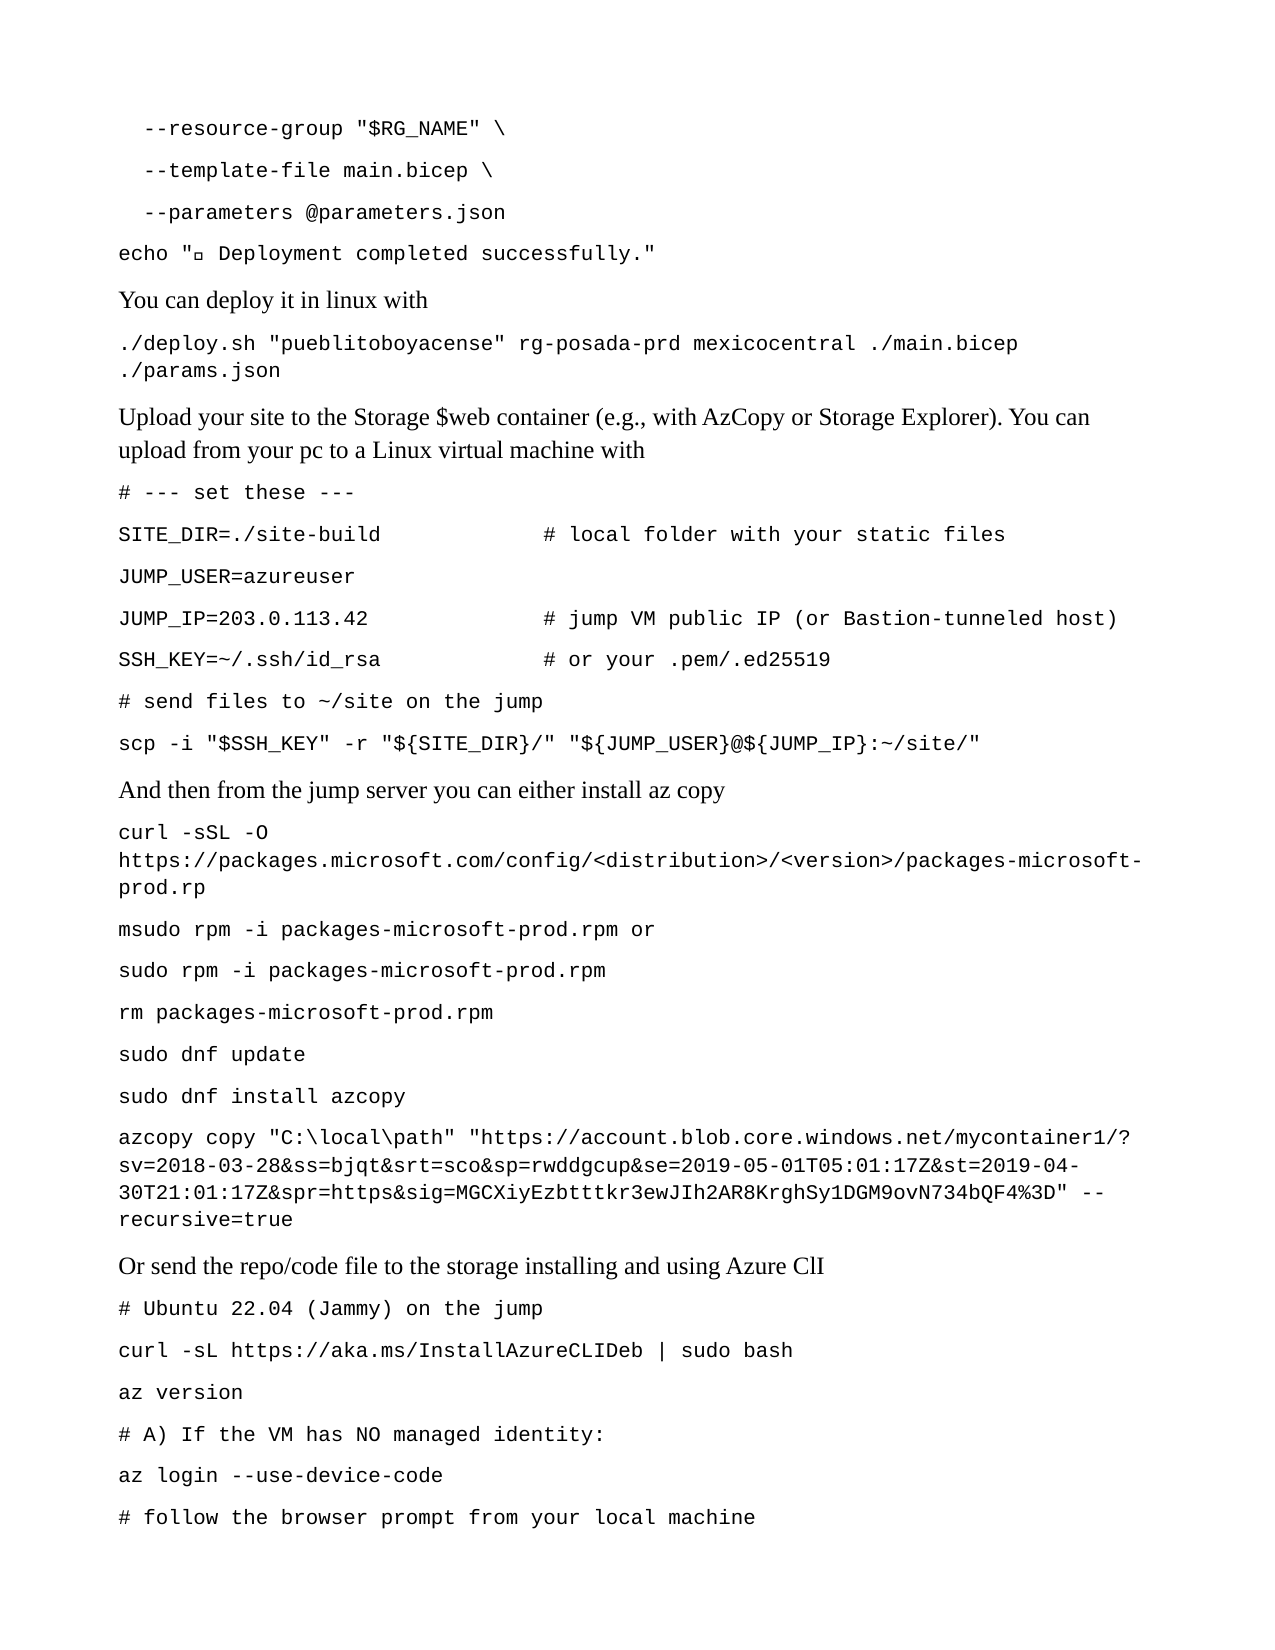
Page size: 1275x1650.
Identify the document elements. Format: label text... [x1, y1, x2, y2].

text # --- set these --- [118, 482, 1157, 506]
text az login --use-device-code [118, 1465, 1157, 1489]
text curl -sSL -O https://packages.microsoft.com/config/<distribution>/<version>/packages-microsoft-prod.rp [118, 822, 1157, 900]
text SITE_DIR=./site-build # local folder with your static files [118, 524, 1157, 548]
text # send files to ~/site on the jump [118, 691, 1157, 715]
text SSH_KEY=~/.ssh/id_rsa # or your .pem/.ed25519 [118, 649, 1157, 673]
text You can deploy it in linux with [118, 285, 1157, 314]
text az version [118, 1382, 1157, 1406]
text # A) If the VM has NO managed identity: [118, 1424, 1157, 1447]
text sudo dnf update [118, 1044, 1157, 1067]
text # follow the browser prompt from your local machine [118, 1507, 1157, 1531]
text And then from the jump server you can either install az copy [118, 775, 1157, 803]
text --resource-group "$RG_NAME" \ [118, 118, 1157, 142]
text --template-file main.bicep \ [118, 160, 1157, 183]
text JUMP_IP=203.0.113.42 # jump VM public IP (or Bastion-tunneled host) [118, 608, 1157, 631]
text # Ubuntu 22.04 (Jammy) on the jump [118, 1298, 1157, 1322]
text Or send the repo/code file to the storage installing and using Azure ClI [118, 1251, 1157, 1279]
text curl -sL https://aka.ms/InstallAzureCLIDeb | sudo bash [118, 1340, 1157, 1364]
text Upload your site to the Storage $web container (e.g., with AzCopy or Storage Explorer). You can upload from your pc to a Linux virtual machine with [118, 402, 1157, 463]
text sudo dnf install azcopy [118, 1086, 1157, 1109]
text rm packages-microsoft-prod.rpm [118, 1002, 1157, 1026]
text scp -i "$SSH_KEY" -r "${SITE_DIR}/" "${JUMP_USER}@${JUMP_IP}:~/site/" [118, 733, 1157, 757]
text msudo rpm -i packages-microsoft-prod.rpm or [118, 918, 1157, 942]
text --parameters @parameters.json [118, 202, 1157, 225]
text azcopy copy "C:\local\path" "https://account.blob.core.windows.net/mycontainer1/?sv=2018-03-28&ss=bjqt&srt=sco&sp=rwddgcup&se=2019-05-01T05:01:17Z&st=2019-04-30T21:01:17Z&spr=https&sig=MGCXiyEzbtttkr3ewJIh2AR8KrghSy1DGM9ovN734bQF4%3D" --recursive=true [118, 1127, 1157, 1233]
text JUMP_USER=azureuser [118, 566, 1157, 589]
text echo "✅ Deployment completed successfully." [118, 243, 1157, 267]
text sudo rpm -i packages-microsoft-prod.rpm [118, 960, 1157, 984]
text ./deploy.sh "pueblitoboyacense" rg-posada-prd mexicocentral ./main.bicep ./params.json [118, 333, 1157, 384]
